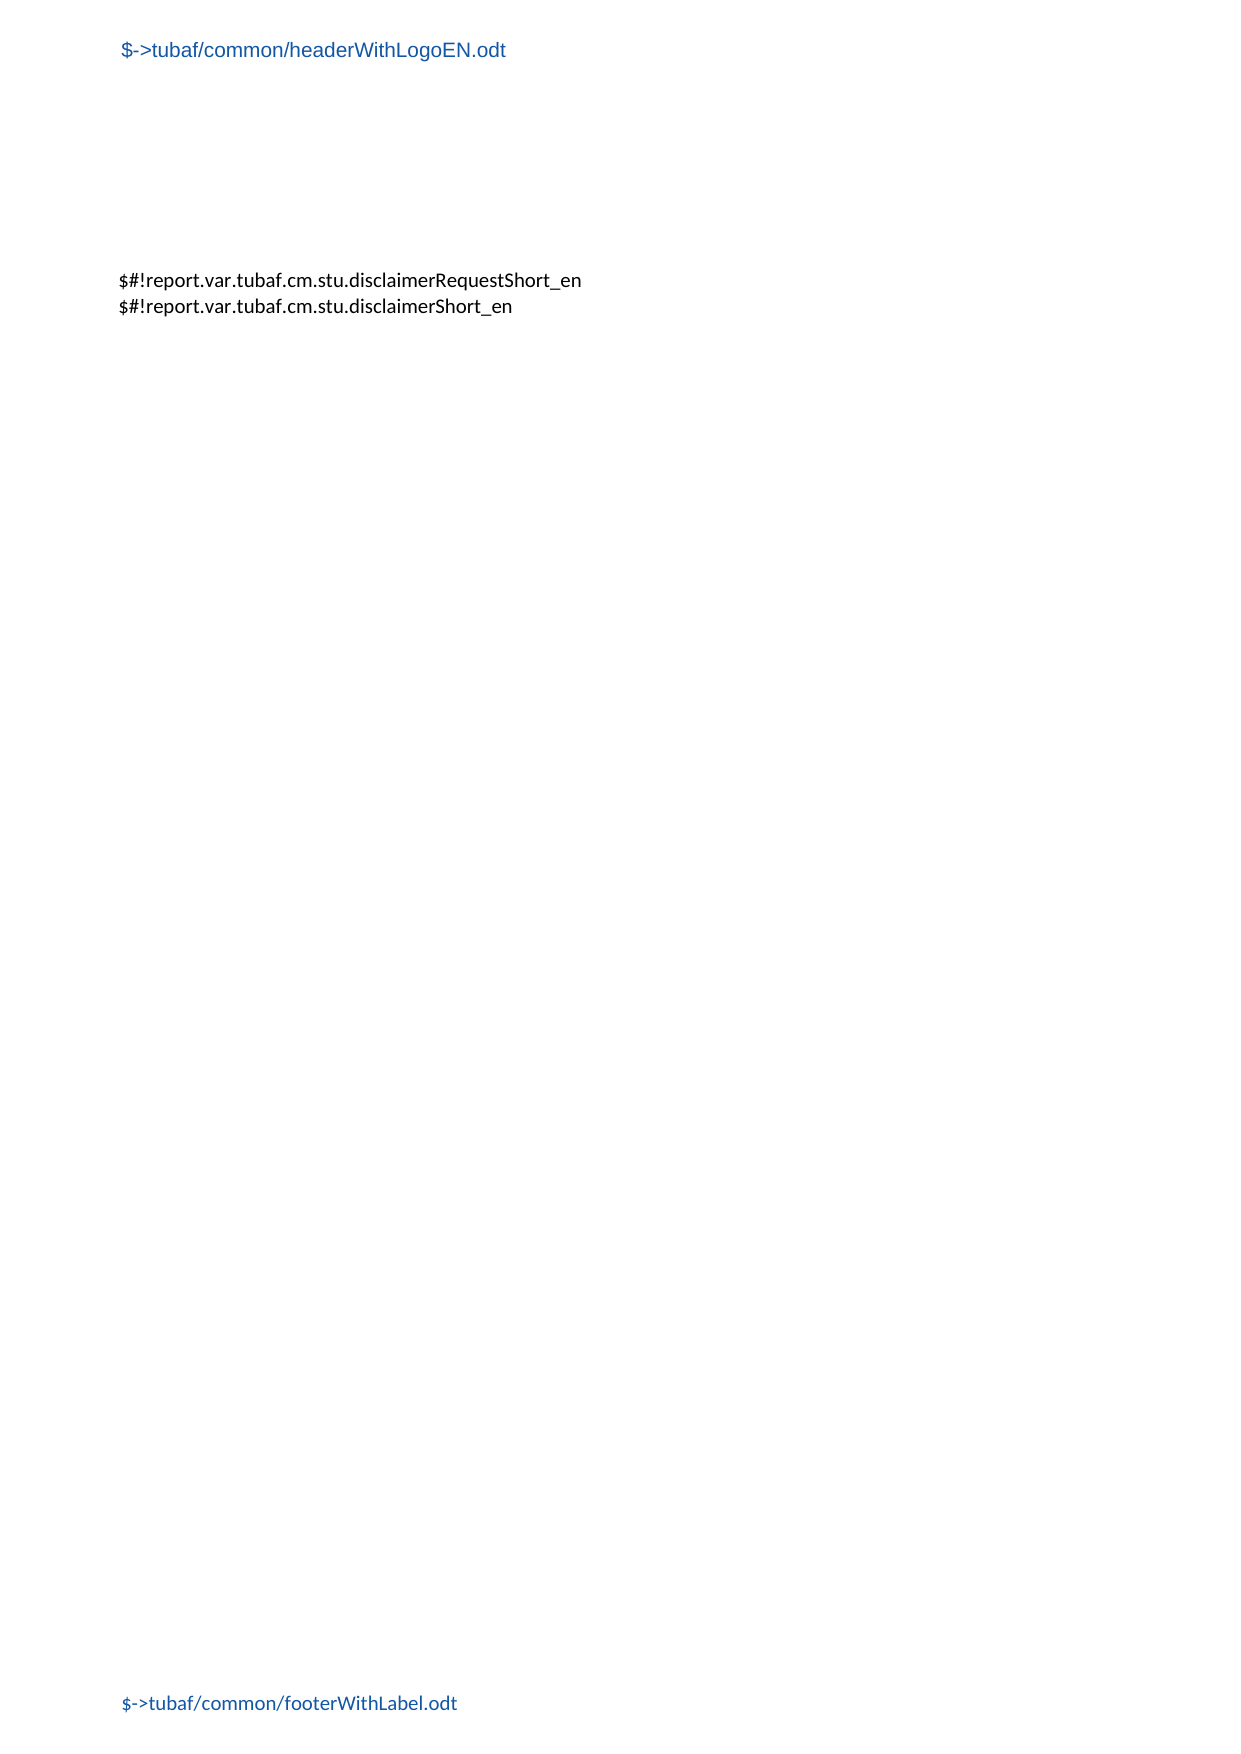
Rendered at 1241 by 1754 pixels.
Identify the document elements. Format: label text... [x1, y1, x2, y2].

text $#!report.var.tubaf.cm.stu.disclaimerRequestShort_en [118, 267, 1122, 293]
text $#!report.var.tubaf.cm.stu.disclaimerShort_en [118, 293, 1122, 318]
